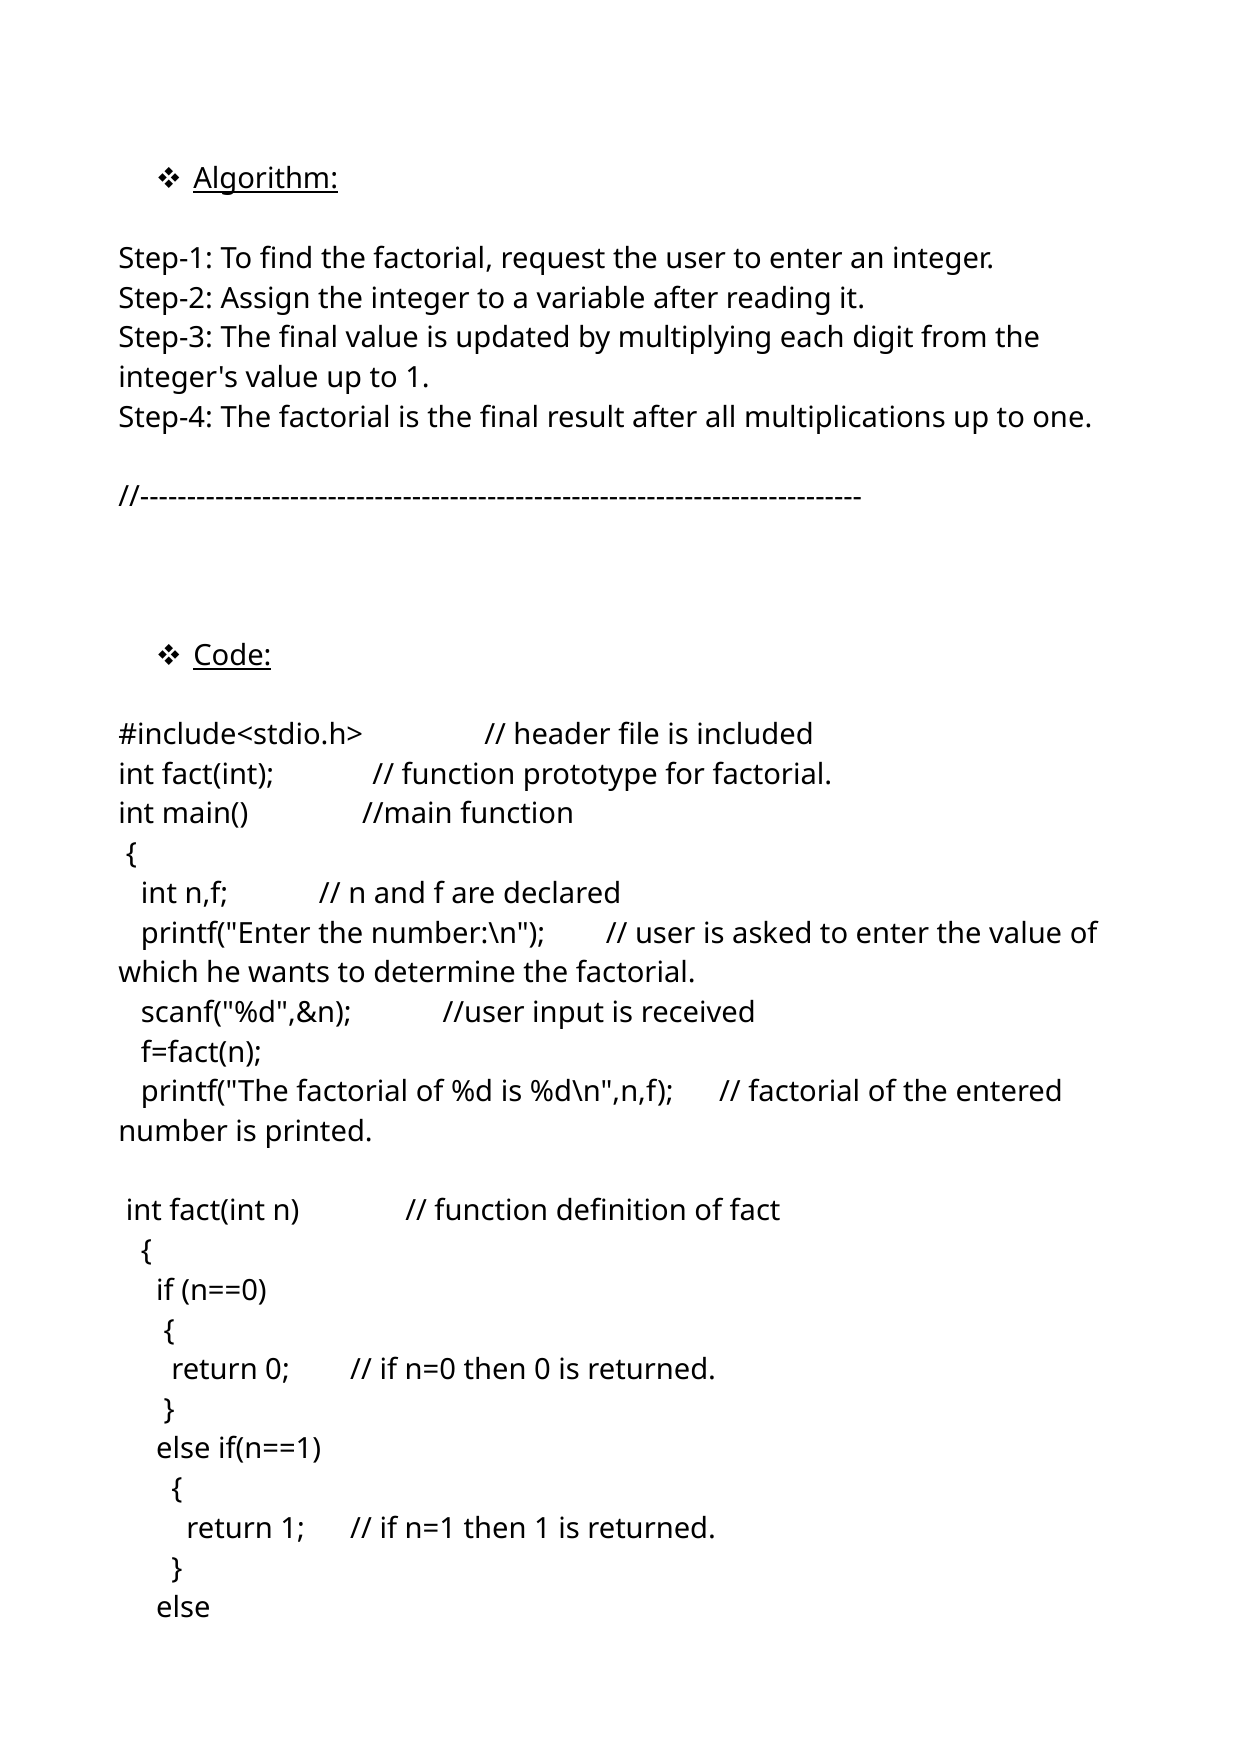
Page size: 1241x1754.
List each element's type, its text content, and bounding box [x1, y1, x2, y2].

text if (n==0) [118, 1269, 1122, 1309]
text return 1; // if n=1 then 1 is returned. [118, 1507, 1122, 1547]
text Step-2: Assign the integer to a variable after reading it. [118, 277, 1122, 317]
text int fact(int); // function prototype for factorial. [118, 753, 1122, 793]
text #include<stdio.h> // header file is included [118, 713, 1122, 753]
text Step-4: The factorial is the final result after all multiplications up to one. [118, 396, 1122, 436]
text } [118, 1388, 1122, 1428]
text int fact(int n) // function definition of fact [118, 1190, 1122, 1229]
text printf("The factorial of %d is %d\n",n,f); // factorial of the entered number is printed. [118, 1071, 1122, 1150]
text { [118, 832, 1122, 872]
text else if(n==1) [118, 1428, 1122, 1467]
text else [118, 1587, 1122, 1626]
text { [118, 1309, 1122, 1348]
list Algorithm: [156, 158, 1122, 197]
text } [118, 1547, 1122, 1587]
list Code: [156, 634, 1122, 674]
text { [118, 1229, 1122, 1269]
text Step-3: The final value is updated by multiplying each digit from the integer's value up to 1. [118, 317, 1122, 396]
text printf("Enter the number:\n"); // user is asked to enter the value of which he wants to determine the factorial. [118, 912, 1122, 991]
text int main() //main function [118, 793, 1122, 832]
text f=fact(n); [118, 1031, 1122, 1071]
text Step-1: To find the factorial, request the user to enter an integer. [118, 237, 1122, 277]
text //----------------------------------------------------------------------------- [118, 475, 1122, 515]
text { [118, 1467, 1122, 1507]
text scanf("%d",&n); //user input is received [118, 991, 1122, 1031]
text int n,f; // n and f are declared [118, 872, 1122, 912]
text return 0; // if n=0 then 0 is returned. [118, 1348, 1122, 1388]
